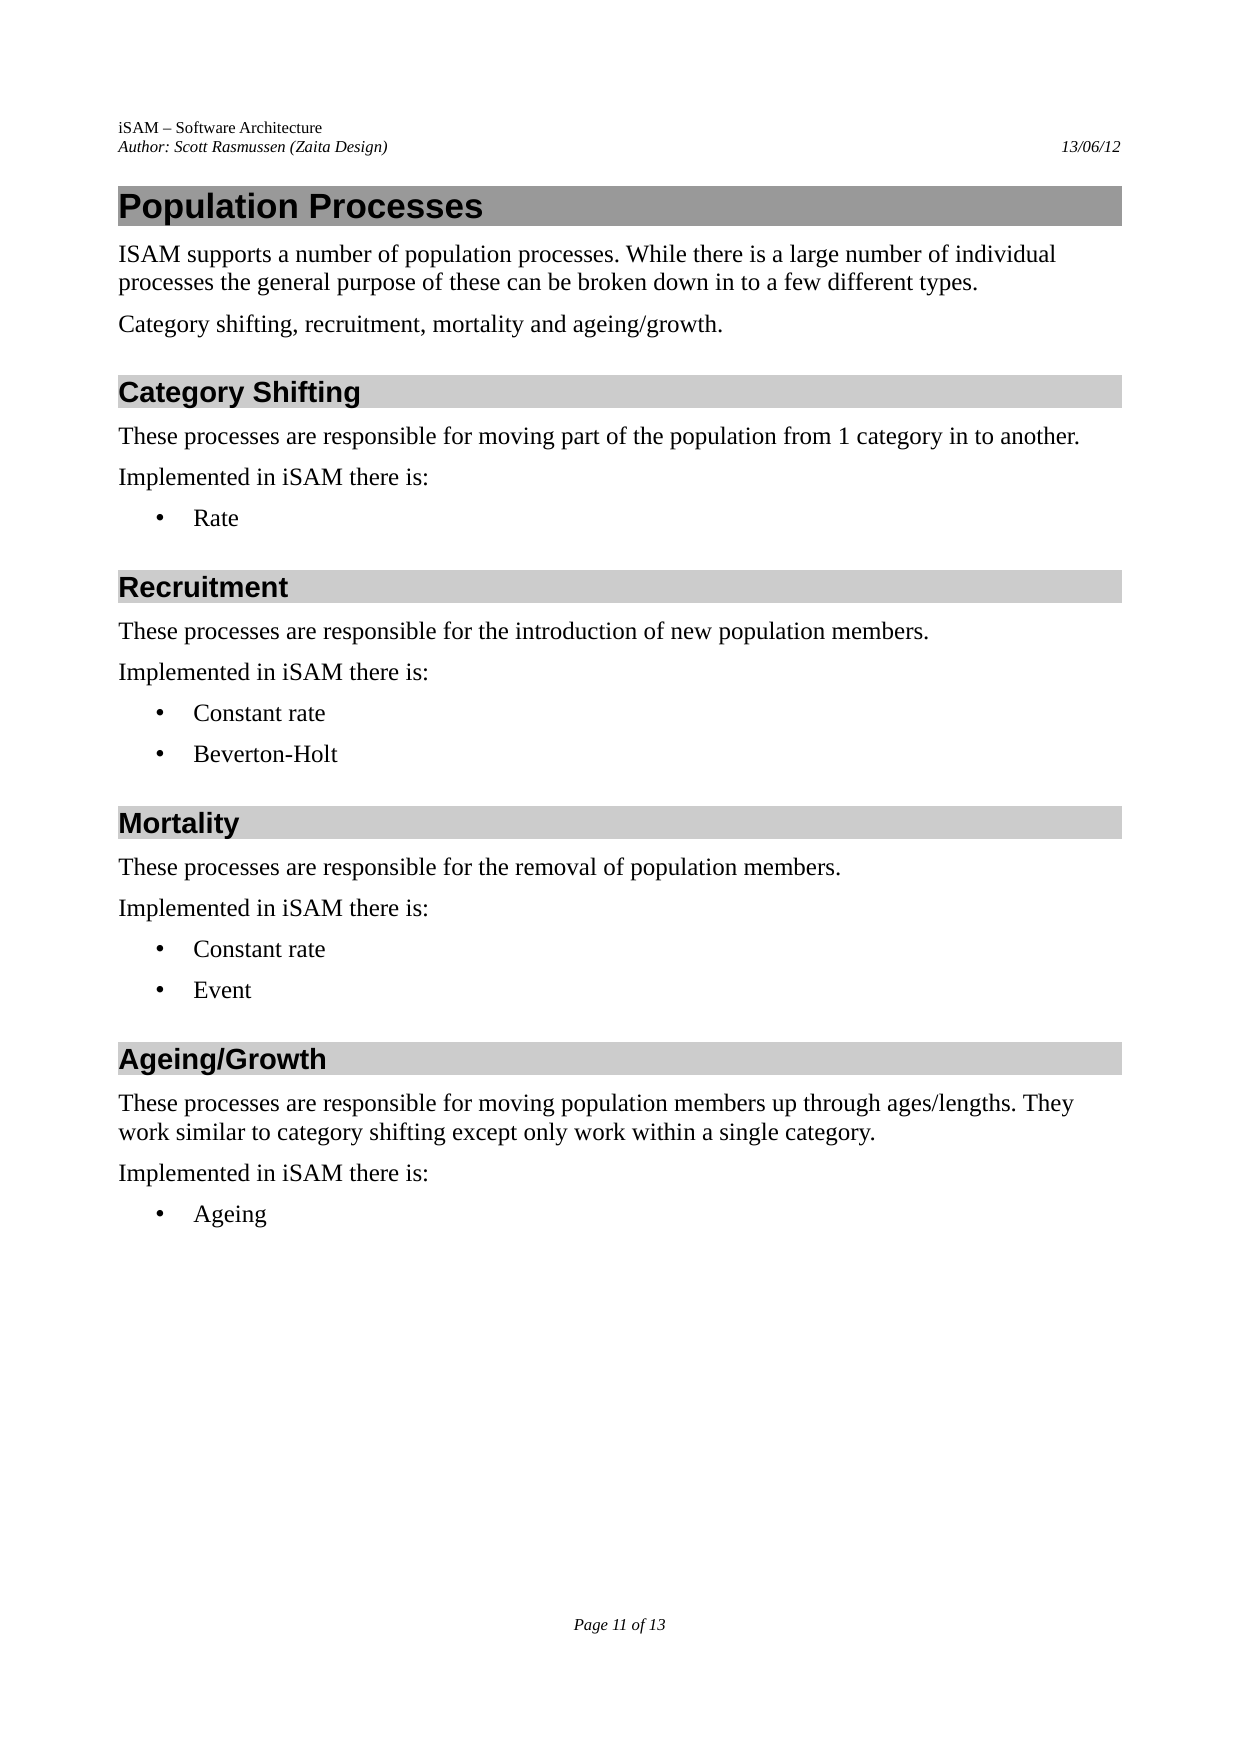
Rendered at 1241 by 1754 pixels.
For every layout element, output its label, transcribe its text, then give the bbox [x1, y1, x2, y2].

text ISAM supports a number of population processes. While there is a large number of individual processes the general purpose of these can be broken down in to a few different types. [118, 239, 1122, 296]
list Constant rate [156, 698, 1122, 727]
list Rate [156, 503, 1122, 532]
text These processes are responsible for moving population members up through ages/lengths. They work similar to category shifting except only work within a single category. [118, 1088, 1122, 1145]
text Implemented in iSAM there is: [118, 462, 1122, 491]
text Implemented in iSAM there is: [118, 657, 1122, 686]
text These processes are responsible for the introduction of new population members. [118, 616, 1122, 644]
subtitle Recruitment [118, 570, 1122, 603]
subtitle Population Processes [118, 186, 1122, 226]
subtitle Mortality [118, 806, 1122, 839]
text These processes are responsible for the removal of population members. [118, 852, 1122, 881]
subtitle Ageing/Growth [118, 1042, 1122, 1075]
list Ageing [156, 1199, 1122, 1228]
list Constant rate [156, 934, 1122, 963]
list Beverton-Holt [156, 739, 1122, 768]
text Implemented in iSAM there is: [118, 1158, 1122, 1187]
subtitle Category Shifting [118, 375, 1122, 408]
list Event [156, 976, 1122, 1004]
text Implemented in iSAM there is: [118, 893, 1122, 922]
text These processes are responsible for moving part of the population from 1 category in to another. [118, 421, 1122, 450]
text Category shifting, recruitment, mortality and ageing/growth. [118, 309, 1122, 337]
